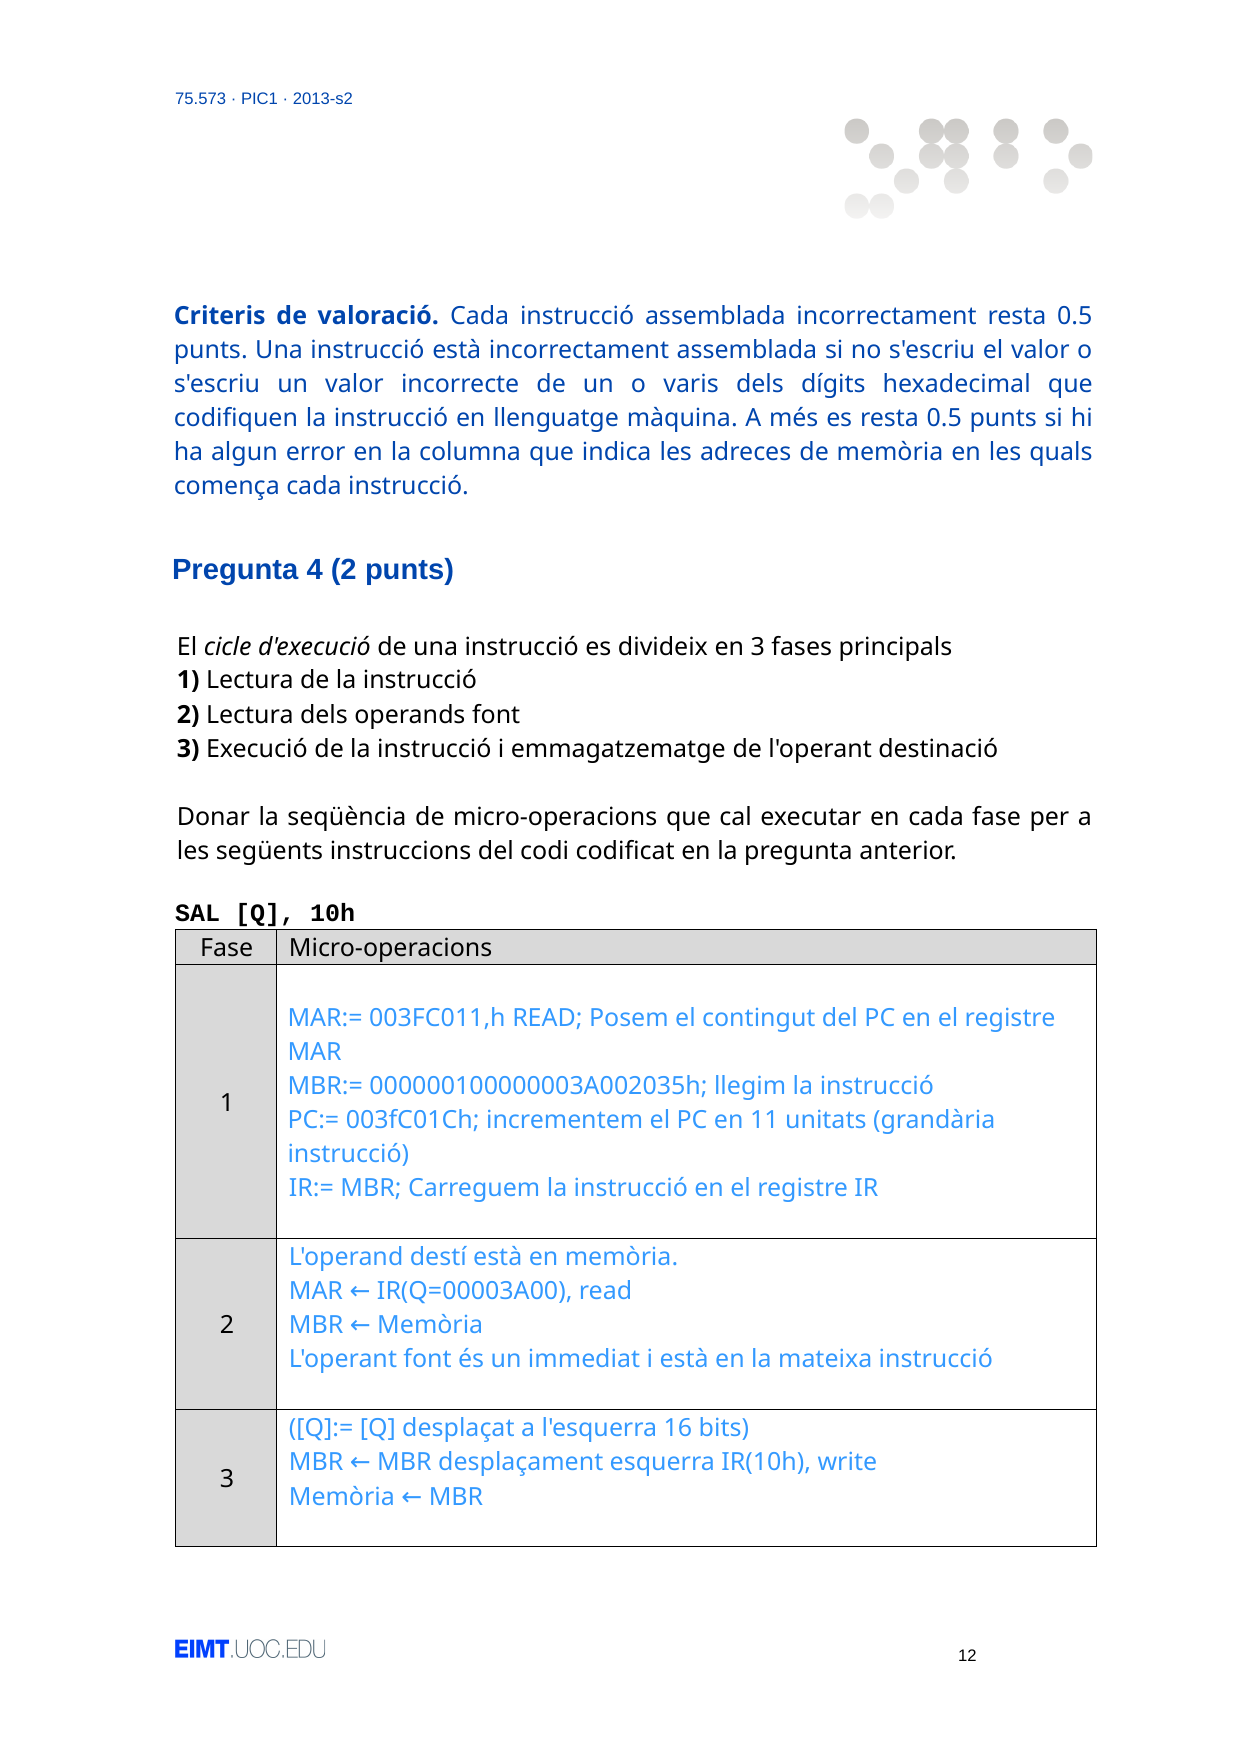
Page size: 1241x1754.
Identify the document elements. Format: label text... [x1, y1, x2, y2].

text El cicle d'execució de una instrucció es divideix en 3 fases principals [177, 628, 1092, 662]
picture [175, 1639, 325, 1658]
text 1) Lectura de la instrucció [177, 662, 1092, 696]
table_cell 2 [176, 1239, 276, 1409]
text 3) Execució de la instrucció i emmagatzematge de l'operant destinació [177, 730, 1092, 764]
picture [844, 107, 1093, 231]
text SAL [Q], 10h [175, 901, 1092, 929]
table_header Micro-operacions [277, 930, 1096, 964]
table_cell ([Q]:= [Q] desplaçat a l'esquerra 16 bits) MBR ← MBR desplaçament esquerra IR(10h), write Memòria ← MBR [277, 1410, 1096, 1546]
table_header Fase [176, 930, 276, 964]
table_cell L'operand destí està en memòria. MAR ← IR(Q=00003A00), read MBR ← Memòria L'operant font és un immediat i està en la mateixa instrucció [277, 1239, 1096, 1409]
text Donar la seqüència de micro-operacions que cal executar en cada fase per a les següents instruccions del codi codificat en la pregunta anterior. [177, 798, 1092, 867]
table_cell 1 [176, 965, 276, 1238]
text Pregunta 4 (2 punts) [172, 552, 1092, 586]
table_cell 3 [176, 1410, 276, 1546]
text 2) Lectura dels operands font [177, 696, 1092, 730]
text Criteris de valoració. Cada instrucció assemblada incorrectament resta 0.5 punts. Una instrucció està incorrectament assemblada si no s'escriu el valor o s'escriu un valor incorrecte de un o varis dels dígits hexadecimal que codifiquen la instrucció en llenguatge màquina. A més es resta 0.5 punts si hi ha algun error en la columna que indica les adreces de memòria en les quals comença cada instrucció. [173, 298, 1092, 502]
table_cell MAR:= 003FC011,h READ; Posem el contingut del PC en el registre MAR MBR:= 000000100000003A002035h; llegim la instrucció PC:= 003fC01Ch; incrementem el PC en 11 unitats (grandària instrucció) IR:= MBR; Carreguem la instrucció en el registre IR [277, 965, 1096, 1238]
